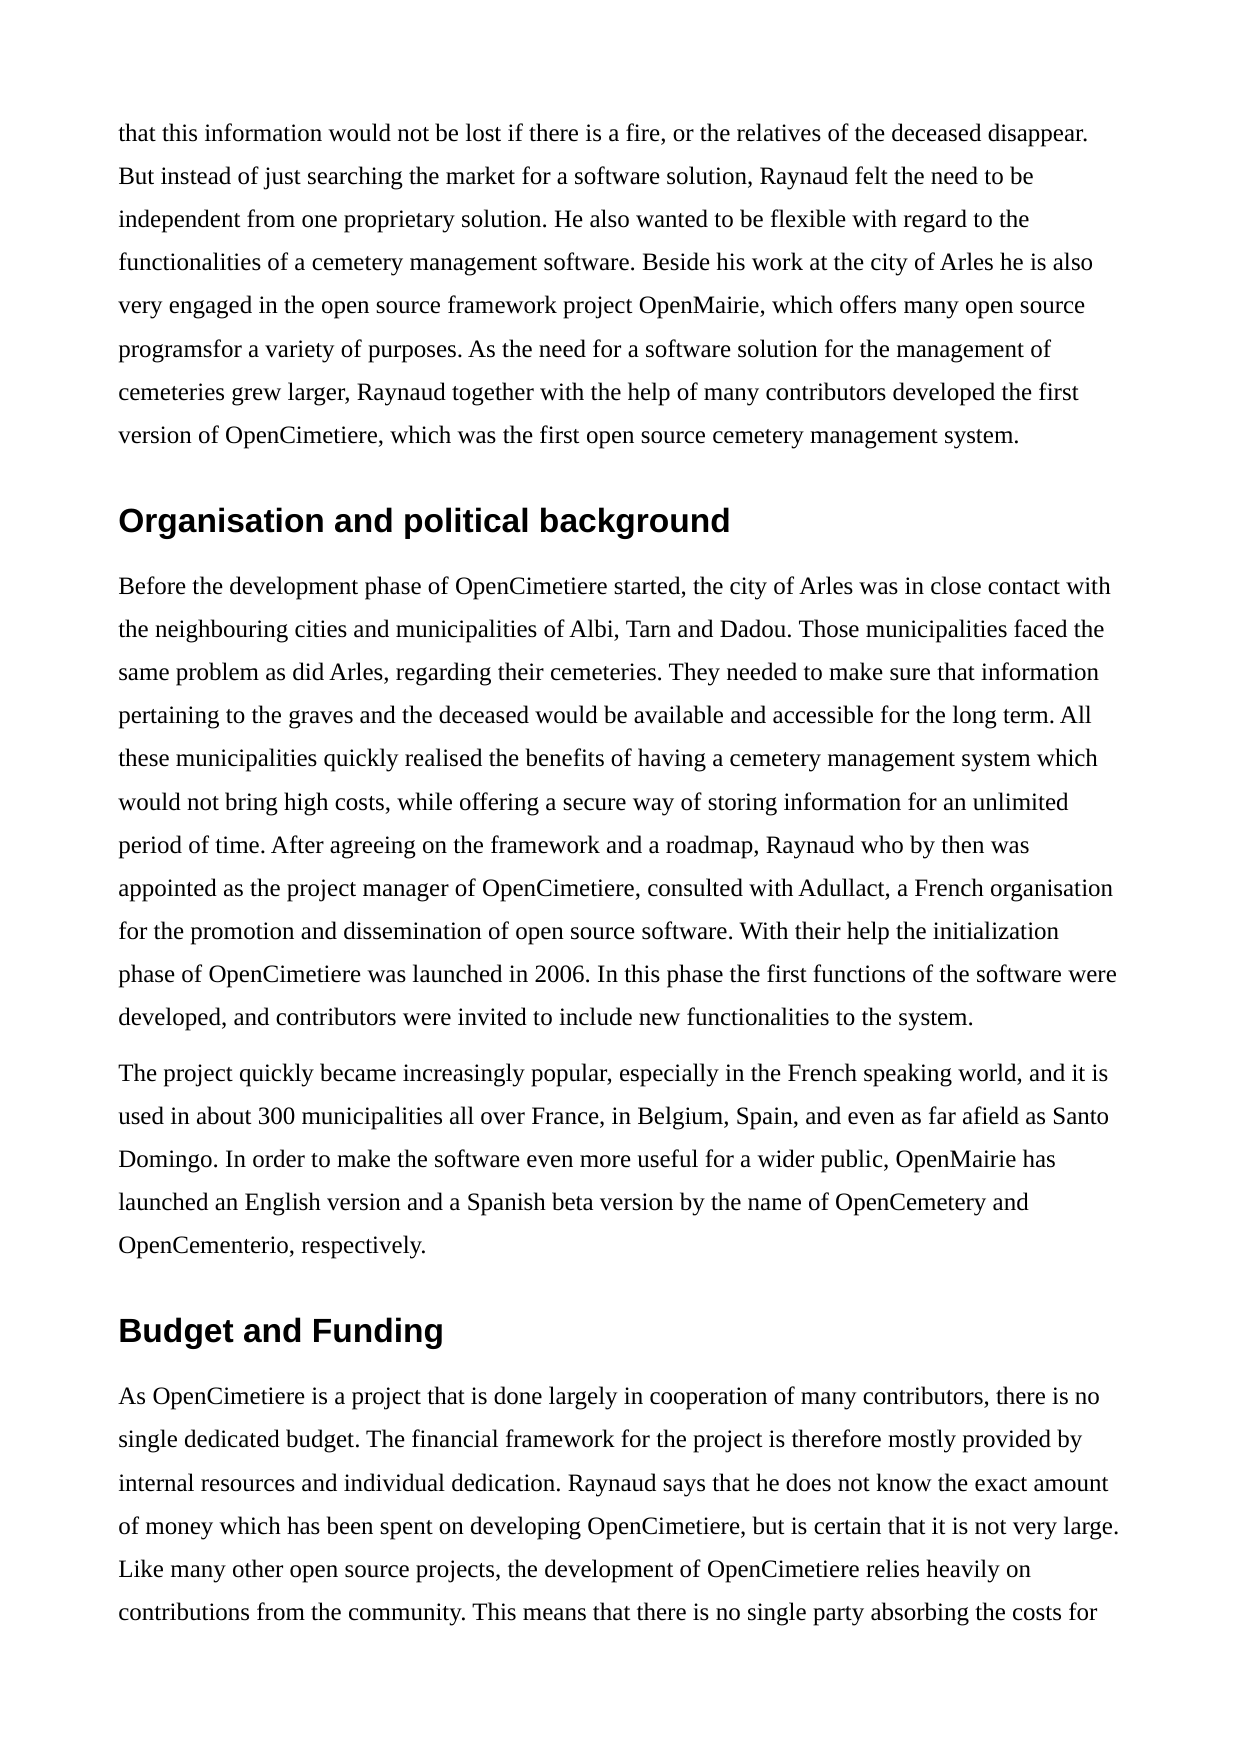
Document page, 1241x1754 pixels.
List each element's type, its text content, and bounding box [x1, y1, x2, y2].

subtitle Organisation and political background [118, 501, 1122, 539]
text As OpenCimetiere is a project that is done largely in cooperation of many contributors, there is no single dedicated budget. The financial framework for the project is therefore mostly provided by internal resources and individual dedication. Raynaud says that he does not know the exact amount of money which has been spent on developing OpenCimetiere, but is certain that it is not very large. Like many other open source projects, the development of OpenCimetiere relies heavily on contributions from the community. This means that there is no single party absorbing the costs for [118, 1381, 1122, 1626]
text The project quickly became increasingly popular, especially in the French speaking world, and it is used in about 300 municipalities all over France, in Belgium, Spain, and even as far afield as Santo Domingo. In order to make the software even more useful for a wider public, OpenMairie has launched an English version and a Spanish beta version by the name of OpenCemetery and OpenCementerio, respectively. [118, 1058, 1122, 1259]
subtitle Budget and Funding [118, 1311, 1122, 1350]
text that this information would not be lost if there is a fire, or the relatives of the deceased disappear. But instead of just searching the market for a software solution, Raynaud felt the need to be independent from one proprietary solution. He also wanted to be flexible with regard to the functionalities of a cemetery management software. Beside his work at the city of Arles he is also very engaged in the open source framework project OpenMairie, which offers many open source programsfor a variety of purposes. As the need for a software solution for the management of cemeteries grew larger, Raynaud together with the help of many contributors developed the first version of OpenCimetiere, which was the first open source cemetery management system. [118, 118, 1122, 449]
text Before the development phase of OpenCimetiere started, the city of Arles was in close contact with the neighbouring cities and municipalities of Albi, Tarn and Dadou. Those municipalities faced the same problem as did Arles, regarding their cemeteries. They needed to make sure that information pertaining to the graves and the deceased would be available and accessible for the long term. All these municipalities quickly realised the benefits of having a cemetery management system which would not bring high costs, while offering a secure way of storing information for an unlimited period of time. After agreeing on the framework and a roadmap, Raynaud who by then was appointed as the project manager of OpenCimetiere, consulted with Adullact, a French organisation for the promotion and dissemination of open source software. With their help the initialization phase of OpenCimetiere was launched in 2006. In this phase the first functions of the software were developed, and contributors were invited to include new functionalities to the system. [118, 571, 1122, 1031]
